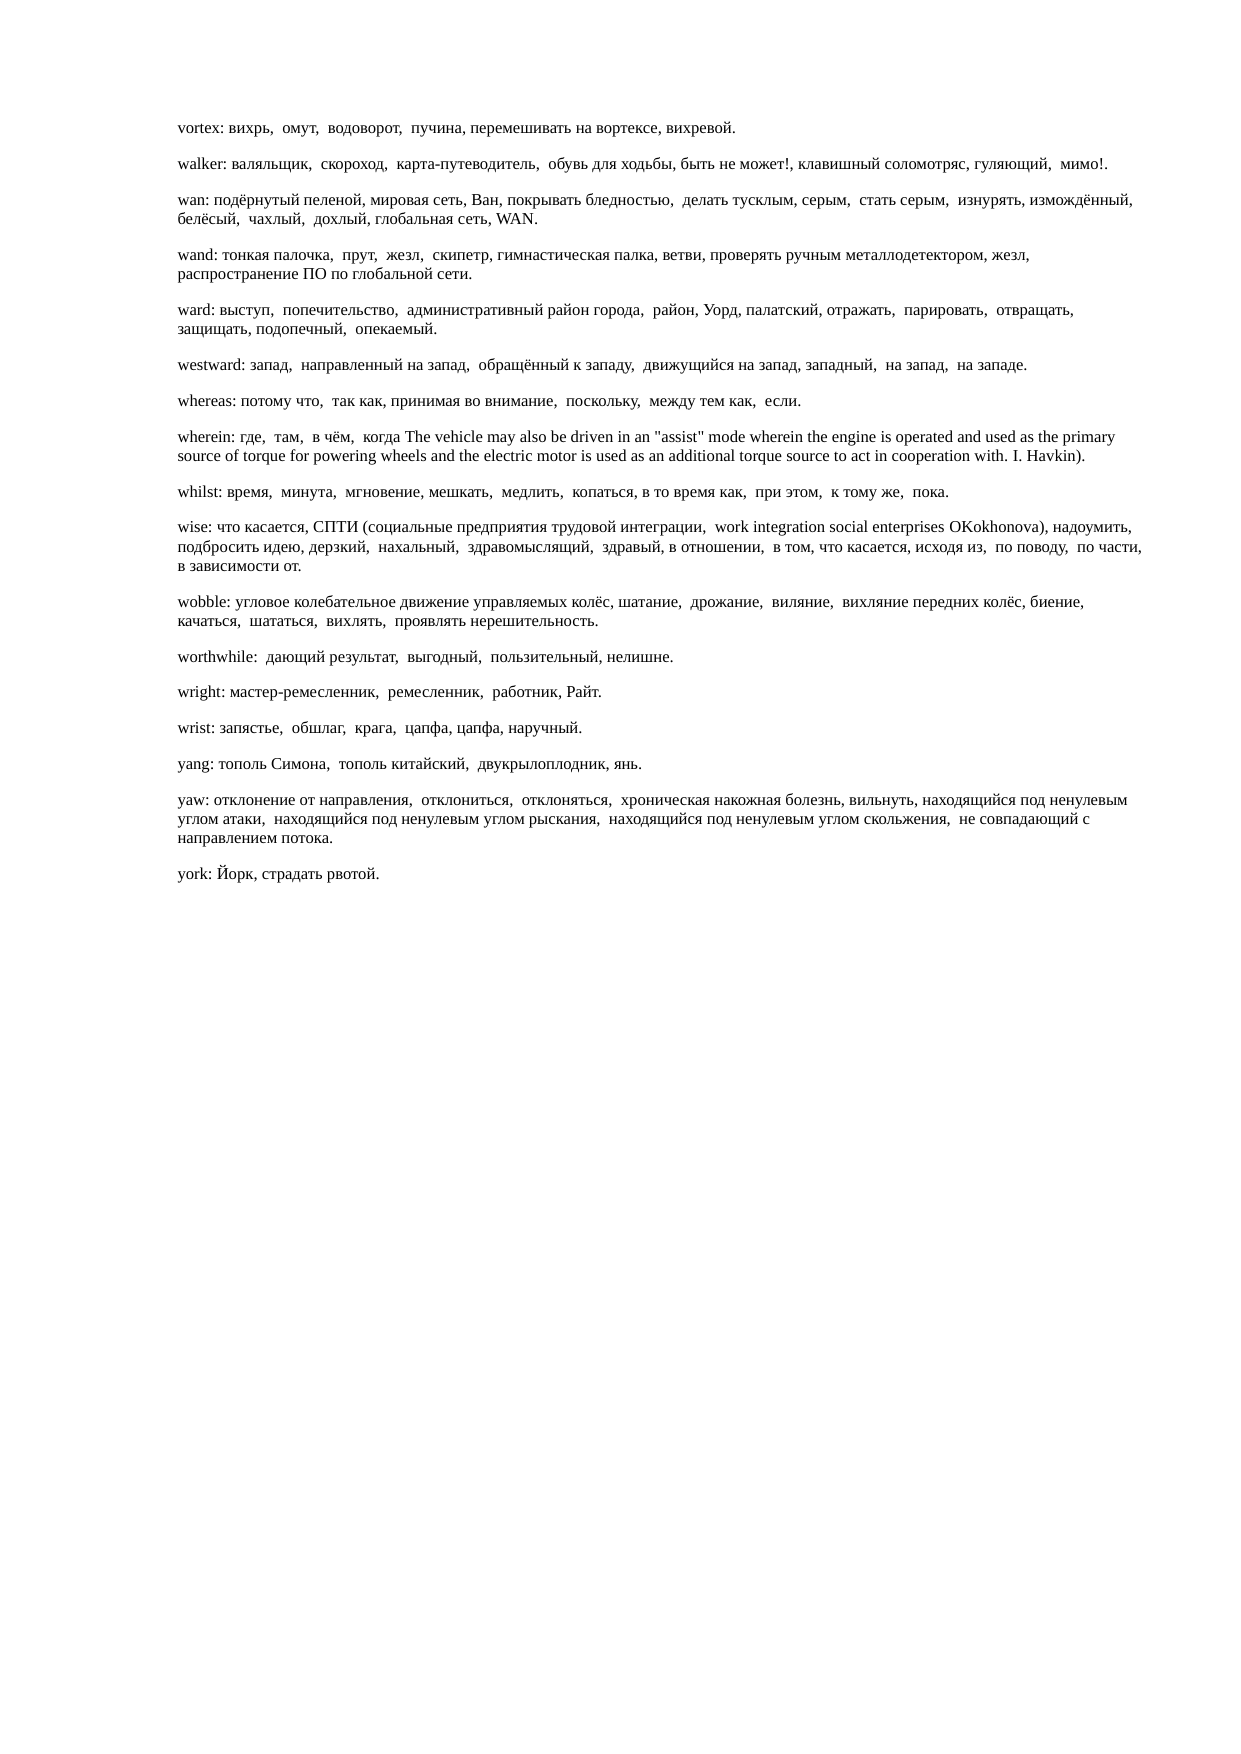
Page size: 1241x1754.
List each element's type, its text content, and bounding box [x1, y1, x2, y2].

text wobble: угловое колебательное движение управляемых колёс, шатание, дрожание, виляние, вихляние передних колёс, биение, качаться, шататься, вихлять, проявлять нерешительность. [177, 591, 1152, 630]
text wrist: запястье, обшлаг, крага, цапфа, цапфа, наручный. [177, 718, 1152, 737]
text wherein: где, там, в чём, когда The vehicle may also be driven in an "assist" mode wherein the engine is operated and used as the primary source of torque for powering wheels and the electric motor is used as an additional torque source to act in cooperation with. I. Havkin). [177, 426, 1152, 465]
text worthwhile: дающий результат, выгодный, пользительный, нелишне. [177, 646, 1152, 666]
text walker: валяльщик, скороход, карта-путеводитель, обувь для ходьбы, быть не может!, клавишный соломотряс, гуляющий, мимо!. [177, 154, 1152, 173]
text westward: запад, направленный на запад, обращённый к западу, движущийся на запад, западный, на запад, на западе. [177, 355, 1152, 374]
text wan: подёрнутый пеленой, мировая сеть, Ван, покрывать бледностью, делать тусклым, серым, стать серым, изнурять, измождённый, белёсый, чахлый, дохлый, глобальная сеть, WAN. [177, 190, 1152, 228]
text wand: тонкая палочка, прут, жезл, скипетр, гимнастическая палка, ветви, проверять ручным металлодетектором, жезл, распространение ПО по глобальной сети. [177, 245, 1152, 283]
text yaw: отклонение от направления, отклониться, отклоняться, хроническая накожная болезнь, вильнуть, находящийся под ненулевым углом атаки, находящийся под ненулевым углом рыскания, находящийся под ненулевым углом скольжения, не совпадающий с направлением потока. [177, 790, 1152, 847]
text vortex: вихрь, омут, водоворот, пучина, перемешивать на вортексе, вихревой. [177, 118, 1152, 137]
text ward: выступ, попечительство, административный район города, район, Уорд, палатский, отражать, парировать, отвращать, защищать, подопечный, опекаемый. [177, 300, 1152, 338]
text yang: тополь Симона, тополь китайский, двукрылоплодник, янь. [177, 754, 1152, 773]
text york: Йорк, страдать рвотой. [177, 864, 1152, 883]
text wise: что касается, СПТИ (социальные предприятия трудовой интеграции, work integration social enterprises OKokhonova), надоумить, подбросить идею, дерзкий, нахальный, здравомыслящий, здравый, в отношении, в том, что касается, исходя из, по поводу, по части, в зависимости от. [177, 517, 1152, 575]
text whilst: время, минута, мгновение, мешкать, медлить, копаться, в то время как, при этом, к тому же, пока. [177, 481, 1152, 501]
text whereas: потому что, так как, принимая во внимание, поскольку, между тем как, если. [177, 391, 1152, 410]
text wright: мастер-ремесленник, ремесленник, работник, Райт. [177, 682, 1152, 701]
